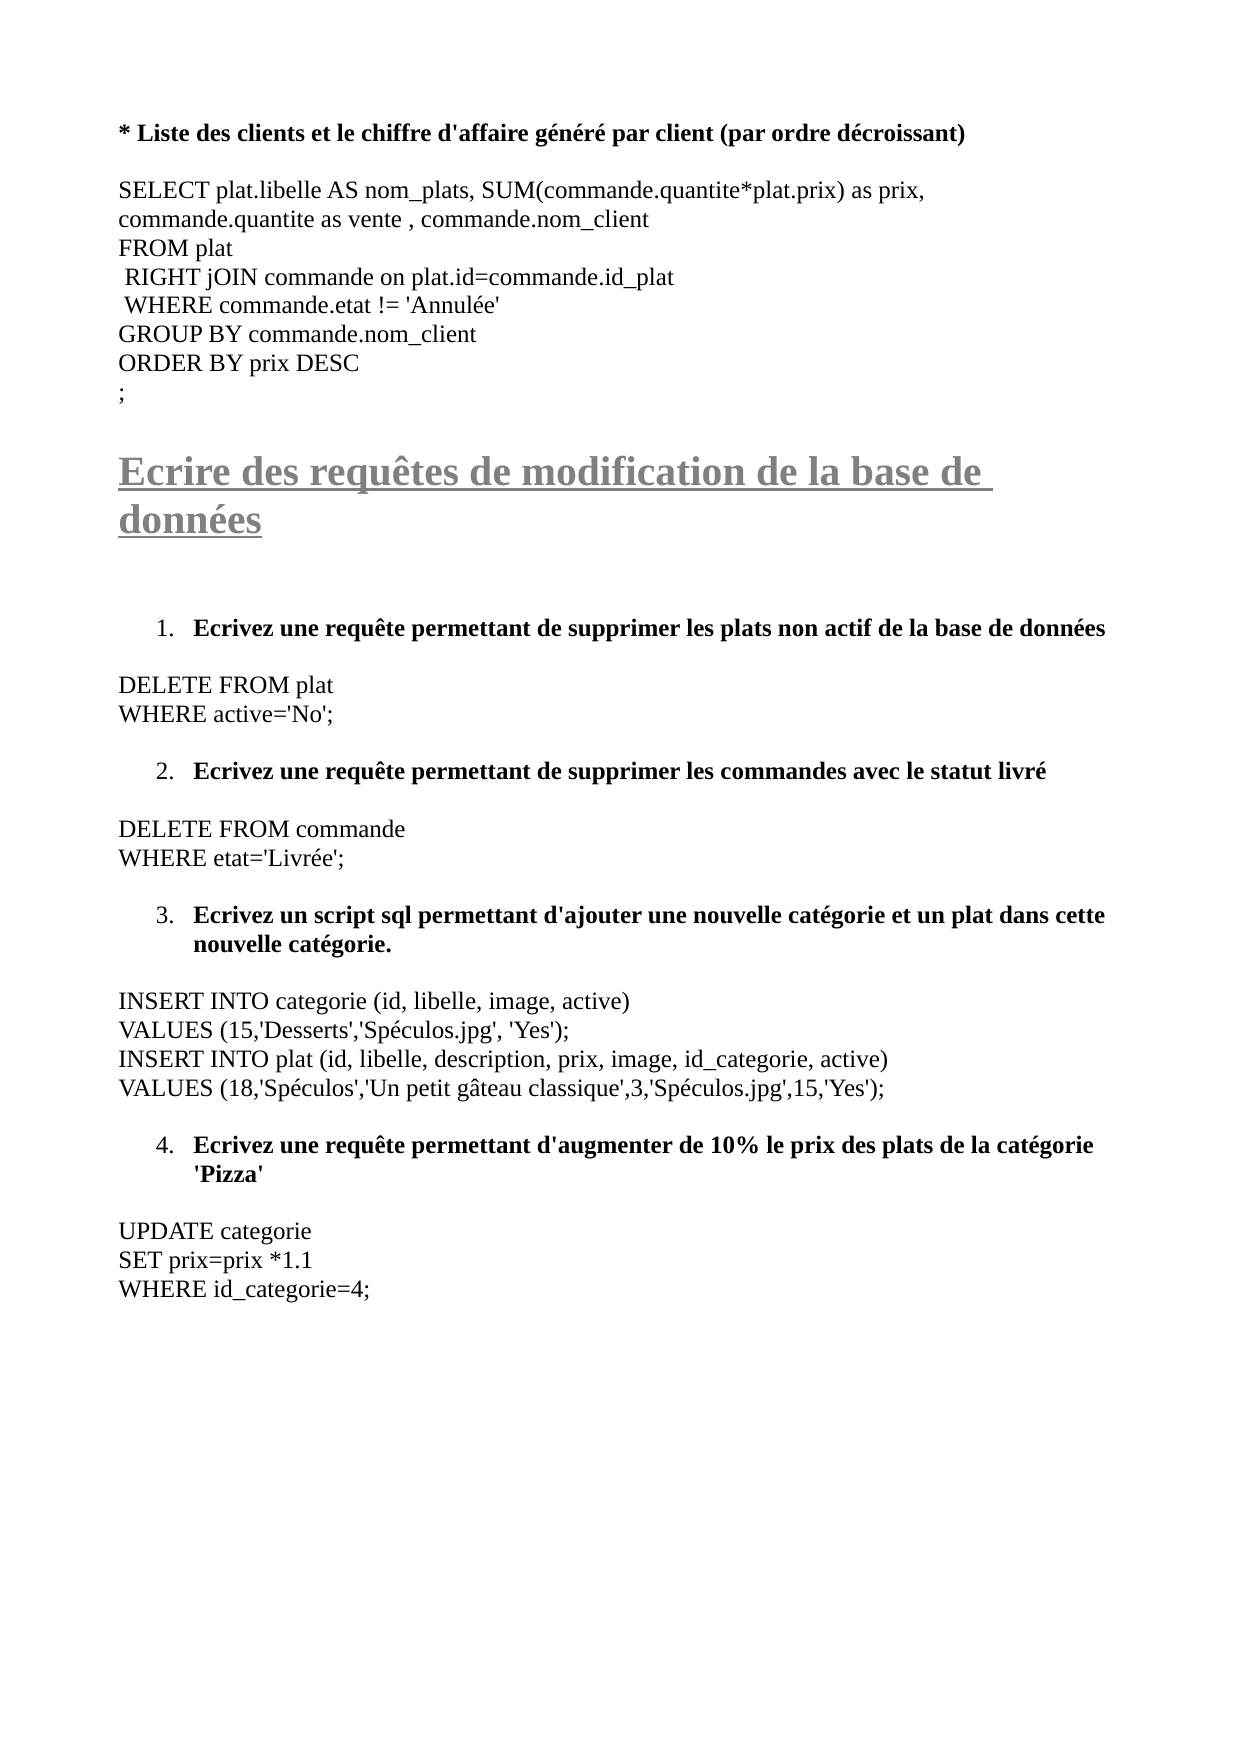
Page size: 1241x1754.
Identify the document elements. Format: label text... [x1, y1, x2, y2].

text * Liste des clients et le chiffre d'affaire généré par client (par ordre décroissant) [118, 118, 1122, 147]
text SET prix=prix *1.1 [118, 1245, 1122, 1274]
text DELETE FROM commande [118, 814, 1122, 843]
text ORDER BY prix DESC [118, 348, 1122, 377]
text RIGHT jOIN commande on plat.id=commande.id_plat [118, 262, 1122, 291]
text ; [118, 377, 1122, 406]
text FROM plat [118, 233, 1122, 262]
text DELETE FROM plat [118, 670, 1122, 699]
text VALUES (18,'Spéculos','Un petit gâteau classique',3,'Spéculos.jpg',15,'Yes'); [118, 1073, 1122, 1101]
text SELECT plat.libelle AS nom_plats, SUM(commande.quantite*plat.prix) as prix, commande.quantite as vente , commande.nom_client [118, 176, 1122, 233]
subtitle Ecrire des requêtes de modification de la base de données [118, 447, 1122, 543]
text UPDATE categorie [118, 1216, 1122, 1245]
text WHERE commande.etat != 'Annulée' [118, 291, 1122, 319]
text WHERE etat='Livrée'; [118, 843, 1122, 871]
text WHERE active='No'; [118, 699, 1122, 728]
text WHERE id_categorie=4; [118, 1274, 1122, 1303]
list Ecrivez une requête permettant d'augmenter de 10% le prix des plats de la catégorie 'Pizza' [156, 1130, 1122, 1188]
list Ecrivez un script sql permettant d'ajouter une nouvelle catégorie et un plat dans cette nouvelle catégorie. [156, 900, 1122, 958]
list Ecrivez une requête permettant de supprimer les commandes avec le statut livré [156, 756, 1122, 785]
text VALUES (15,'Desserts','Spéculos.jpg', 'Yes'); [118, 1015, 1122, 1044]
list Ecrivez une requête permettant de supprimer les plats non actif de la base de données [156, 613, 1122, 641]
text GROUP BY commande.nom_client [118, 319, 1122, 348]
text INSERT INTO plat (id, libelle, description, prix, image, id_categorie, active) [118, 1044, 1122, 1073]
text INSERT INTO categorie (id, libelle, image, active) [118, 986, 1122, 1015]
